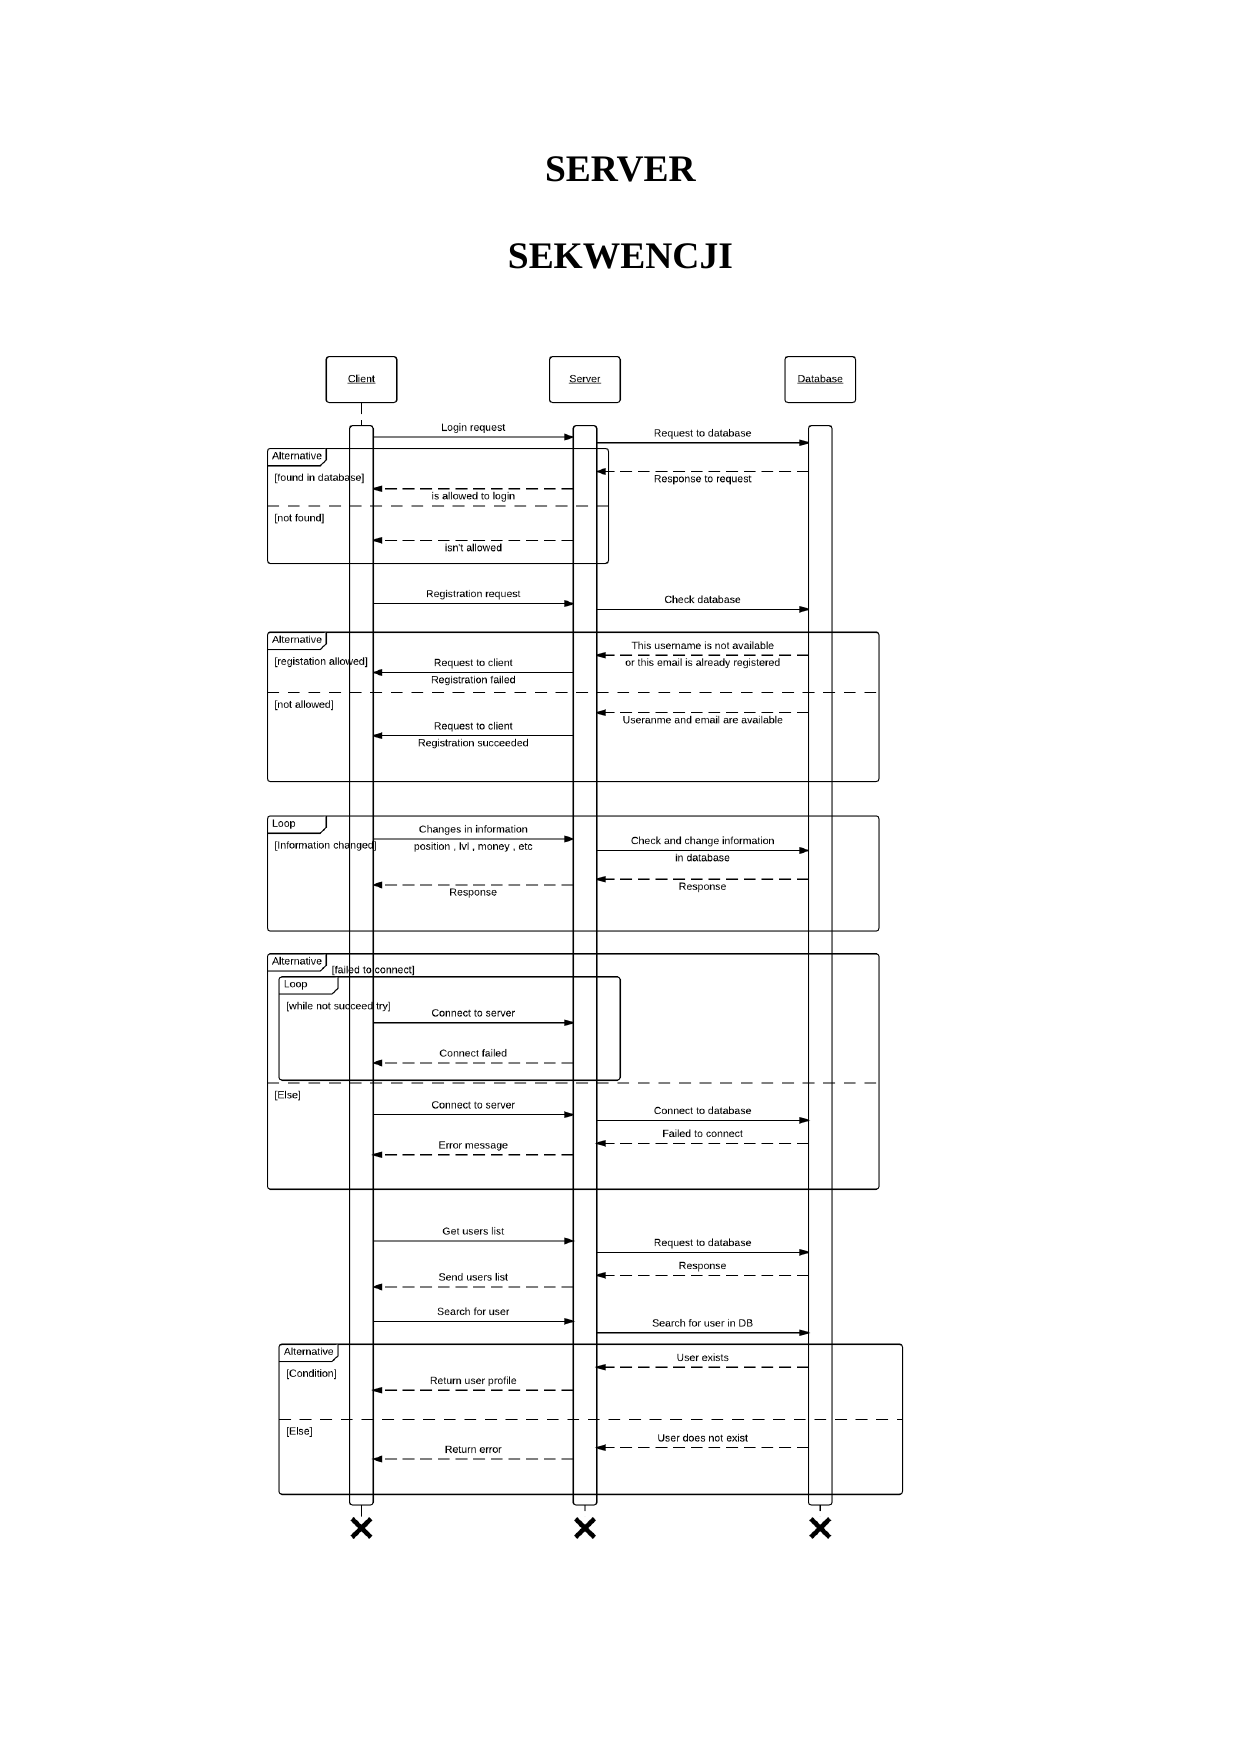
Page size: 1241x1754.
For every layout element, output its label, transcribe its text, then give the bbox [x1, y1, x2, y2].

text SERVER [118, 147, 1122, 190]
text SEKWENCJI [118, 233, 1122, 276]
picture [220, 276, 1020, 1611]
